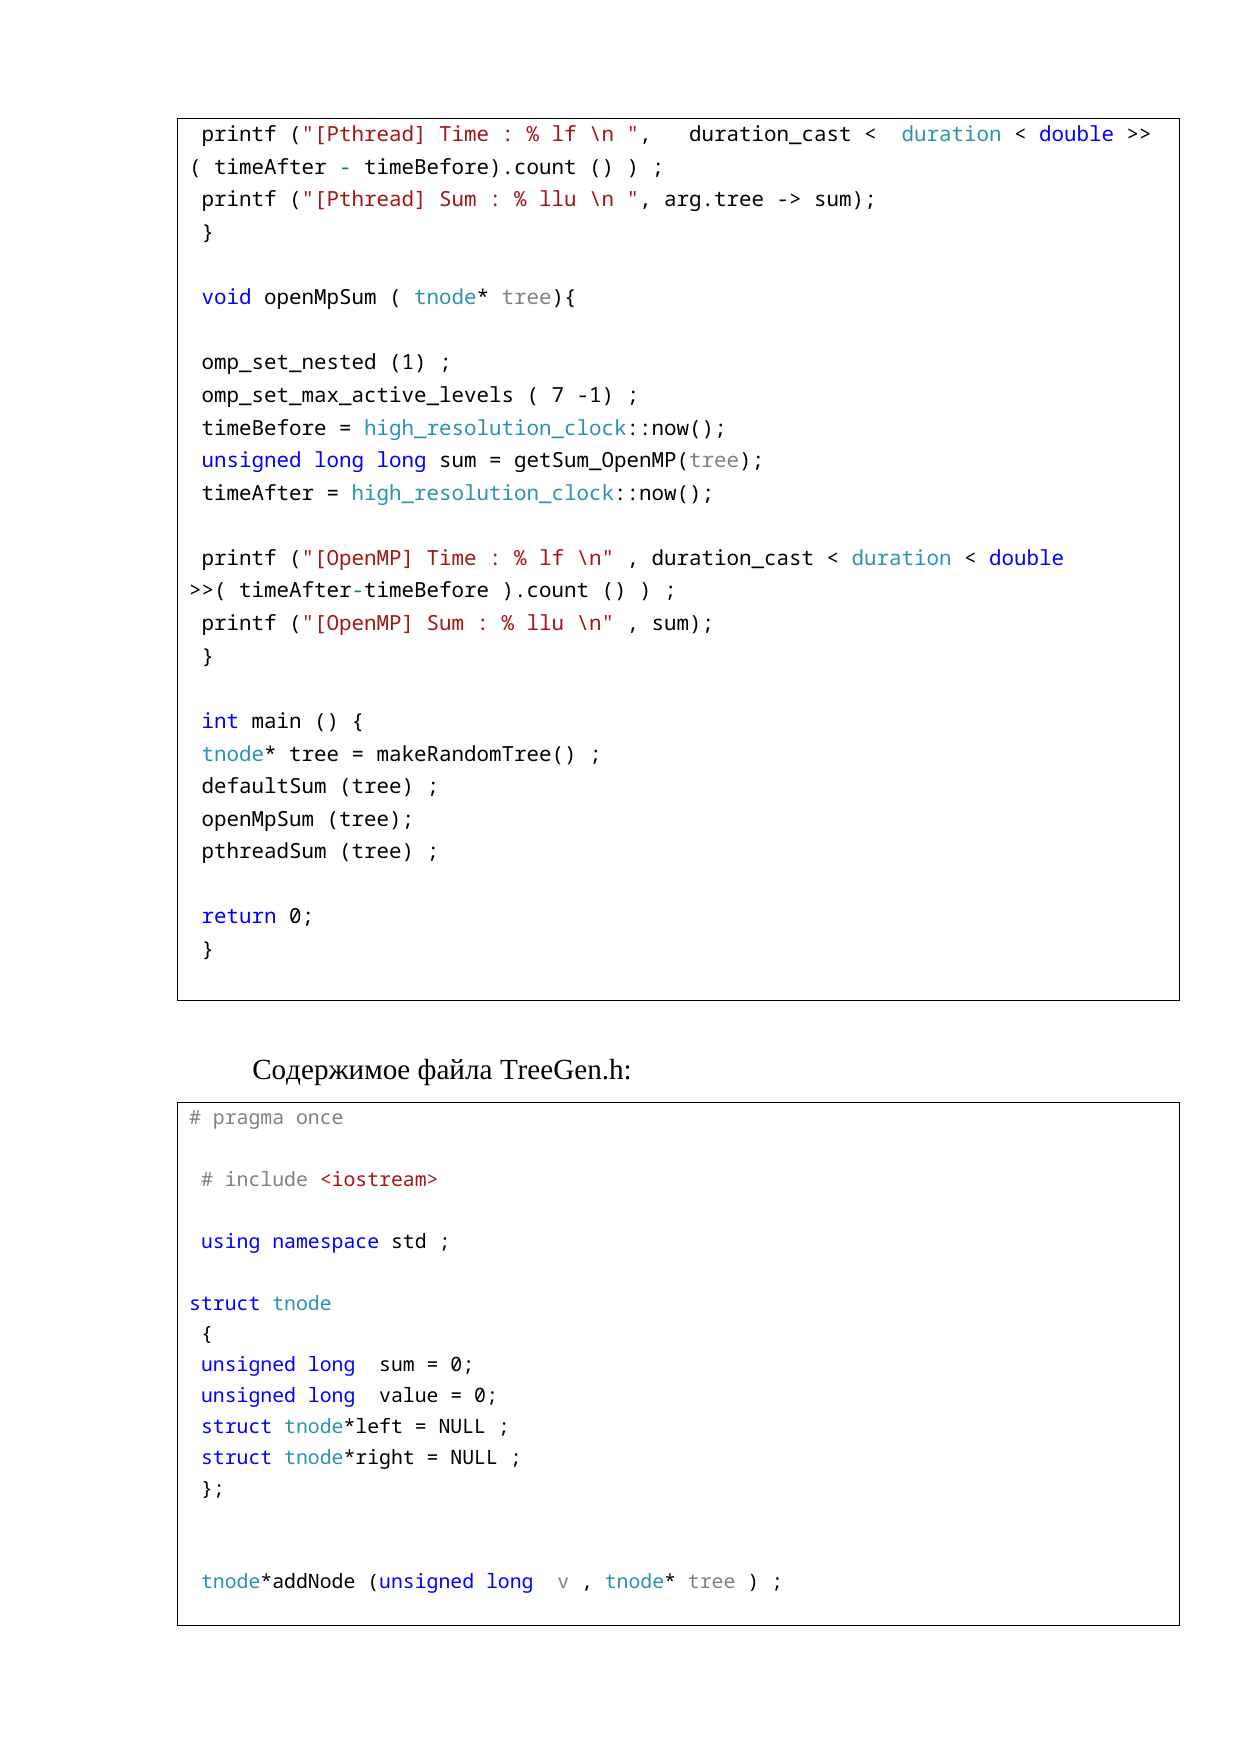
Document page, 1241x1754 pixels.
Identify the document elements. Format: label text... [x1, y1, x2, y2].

text Содержимое файла TreeGen.h: [177, 1052, 1180, 1085]
table_header printf ("[Pthread] Time : % lf \n ", duration_cast < duration < double >> ( timeAfter - timeBefore).count () ) ; printf ("[Pthread] Sum : % llu \n ", arg.tree -> sum); } void openMpSum ( tnode* tree){ omp_set_nested (1) ; omp_set_max_active_levels ( 7 -1) ; timeBefore = high_resolution_clock::now(); unsigned long long sum = getSum_OpenMP(tree); timeAfter = high_resolution_clock::now(); printf ("[OpenMP] Time : % lf \n" , duration_cast < duration < double >>( timeAfter-timeBefore ).count () ) ; printf ("[OpenMP] Sum : % llu \n" , sum); } int main () { tnode* tree = makeRandomTree() ; defaultSum (tree) ; openMpSum (tree); pthreadSum (tree) ; return 0; } [178, 119, 1179, 1000]
table_header # pragma once # include <iostream> using namespace std ; struct tnode { unsigned long sum = 0; unsigned long value = 0; struct tnode*left = NULL ; struct tnode*right = NULL ; }; tnode*addNode (unsigned long v , tnode* tree ) ; [178, 1103, 1179, 1625]
